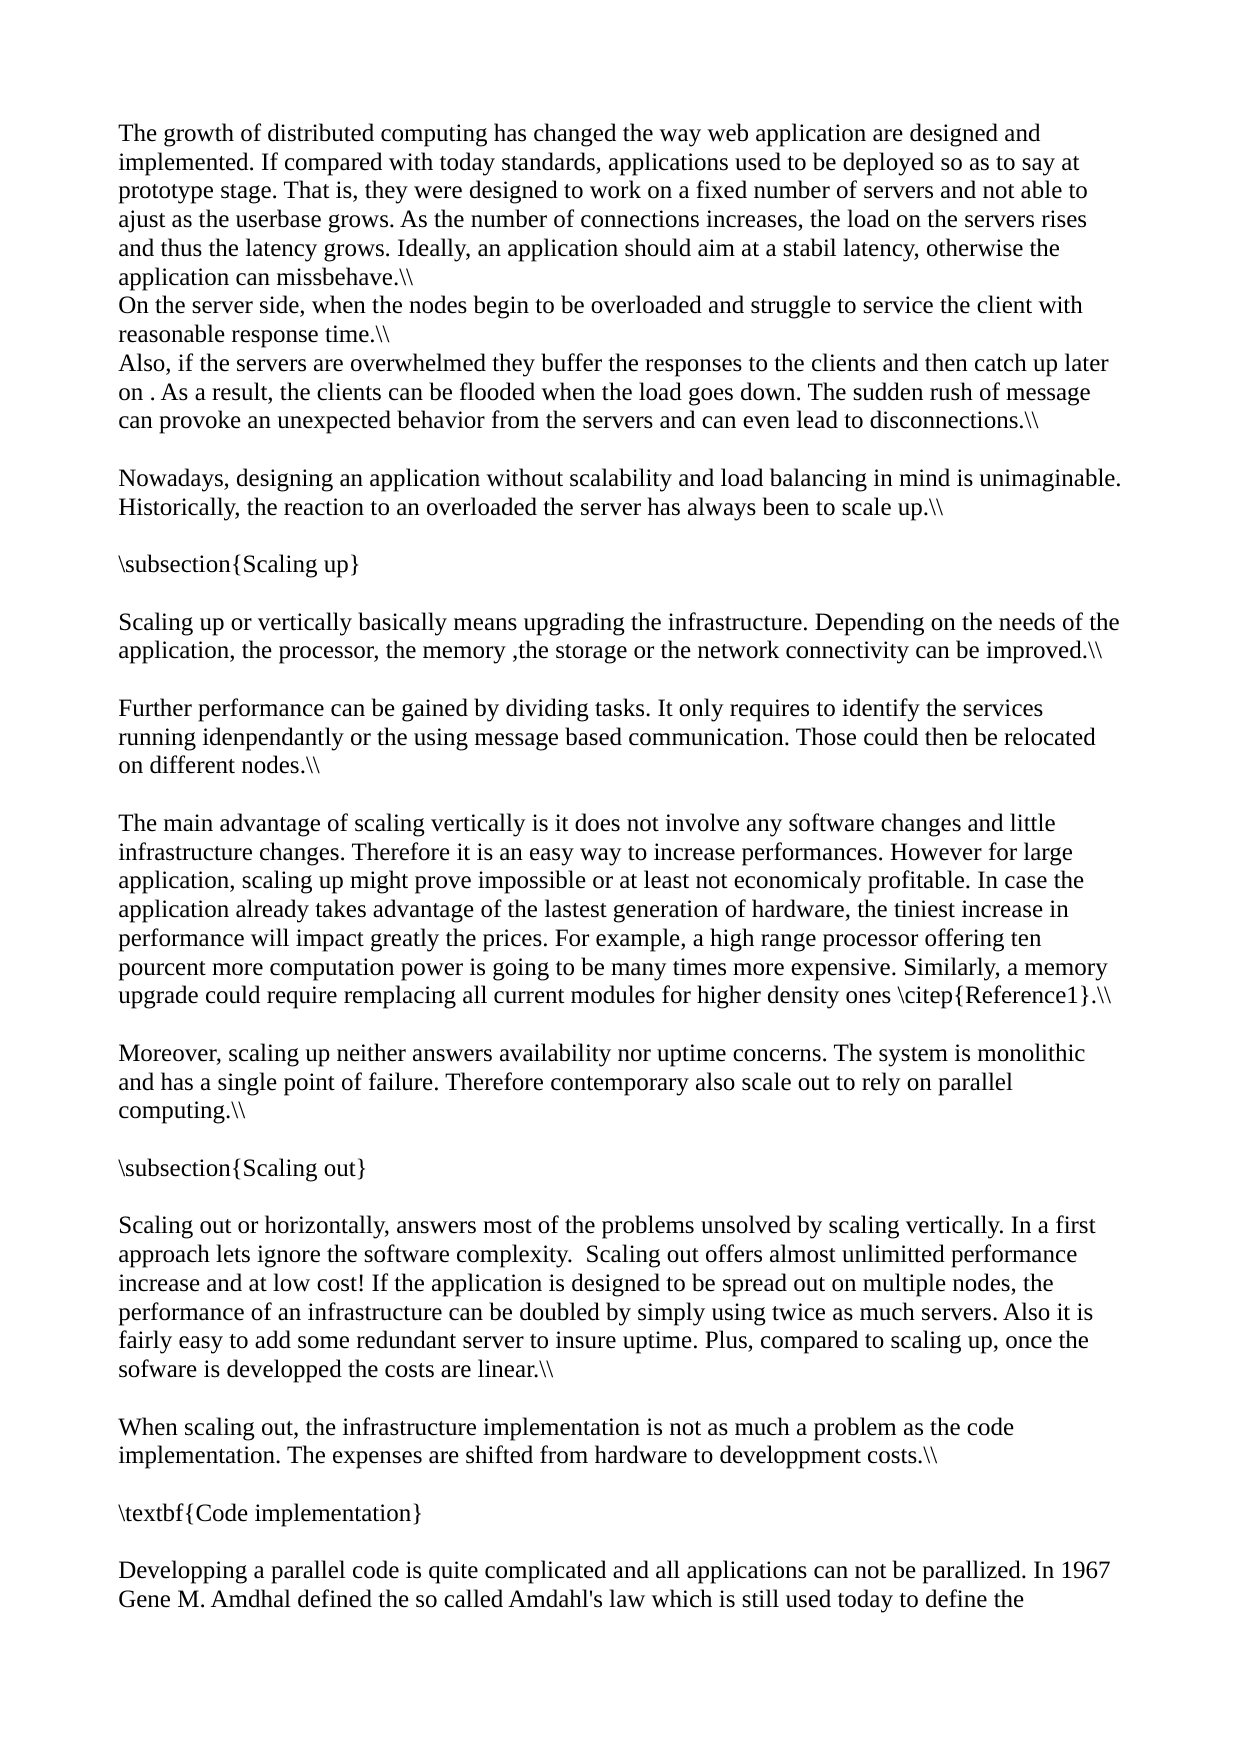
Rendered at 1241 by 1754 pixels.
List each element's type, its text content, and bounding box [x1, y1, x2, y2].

text Further performance can be gained by dividing tasks. It only requires to identify the services running idenpendantly or the using message based communication. Those could then be relocated on different nodes.\\ [118, 693, 1122, 779]
text \subsection{Scaling up} [118, 549, 1122, 578]
text On the server side, when the nodes begin to be overloaded and struggle to service the client with reasonable response time.\\ [118, 291, 1122, 348]
text Scaling out or horizontally, answers most of the problems unsolved by scaling vertically. In a first approach lets ignore the software complexity. Scaling out offers almost unlimitted performance increase and at low cost! If the application is designed to be spread out on multiple nodes, the performance of an infrastructure can be doubled by simply using twice as much servers. Also it is fairly easy to add some redundant server to insure uptime. Plus, compared to scaling up, once the sofware is developped the costs are linear.\\ [118, 1211, 1122, 1383]
text The growth of distributed computing has changed the way web application are designed and implemented. If compared with today standards, applications used to be deployed so as to say at prototype stage. That is, they were designed to work on a fixed number of servers and not able to ajust as the userbase grows. As the number of connections increases, the load on the servers rises and thus the latency grows. Ideally, an application should aim at a stabil latency, otherwise the application can missbehave.\\ [118, 118, 1122, 291]
text The main advantage of scaling vertically is it does not involve any software changes and little infrastructure changes. Therefore it is an easy way to increase performances. However for large application, scaling up might prove impossible or at least not economicaly profitable. In case the application already takes advantage of the lastest generation of hardware, the tiniest increase in performance will impact greatly the prices. For example, a high range processor offering ten pourcent more computation power is going to be many times more expensive. Similarly, a memory upgrade could require remplacing all current modules for higher density ones \citep{Reference1}.\\ [118, 808, 1122, 1009]
text Nowadays, designing an application without scalability and load balancing in mind is unimaginable. Historically, the reaction to an overloaded the server has always been to scale up.\\ [118, 463, 1122, 521]
text \textbf{Code implementation} [118, 1498, 1122, 1527]
text Also, if the servers are overwhelmed they buffer the responses to the clients and then catch up later on . As a result, the clients can be flooded when the load goes down. The sudden rush of message can provoke an unexpected behavior from the servers and can even lead to disconnections.\\ [118, 348, 1122, 434]
text When scaling out, the infrastructure implementation is not as much a problem as the code implementation. The expenses are shifted from hardware to developpment costs.\\ [118, 1412, 1122, 1469]
text Developping a parallel code is quite complicated and all applications can not be parallized. In 1967 Gene M. Amdhal defined the so called Amdahl's law which is still used today to define the [118, 1556, 1122, 1613]
text Scaling up or vertically basically means upgrading the infrastructure. Depending on the needs of the application, the processor, the memory ,the storage or the network connectivity can be improved.\\ [118, 607, 1122, 664]
text Moreover, scaling up neither answers availability nor uptime concerns. The system is monolithic and has a single point of failure. Therefore contemporary also scale out to rely on parallel computing.\\ [118, 1038, 1122, 1124]
text \subsection{Scaling out} [118, 1153, 1122, 1182]
